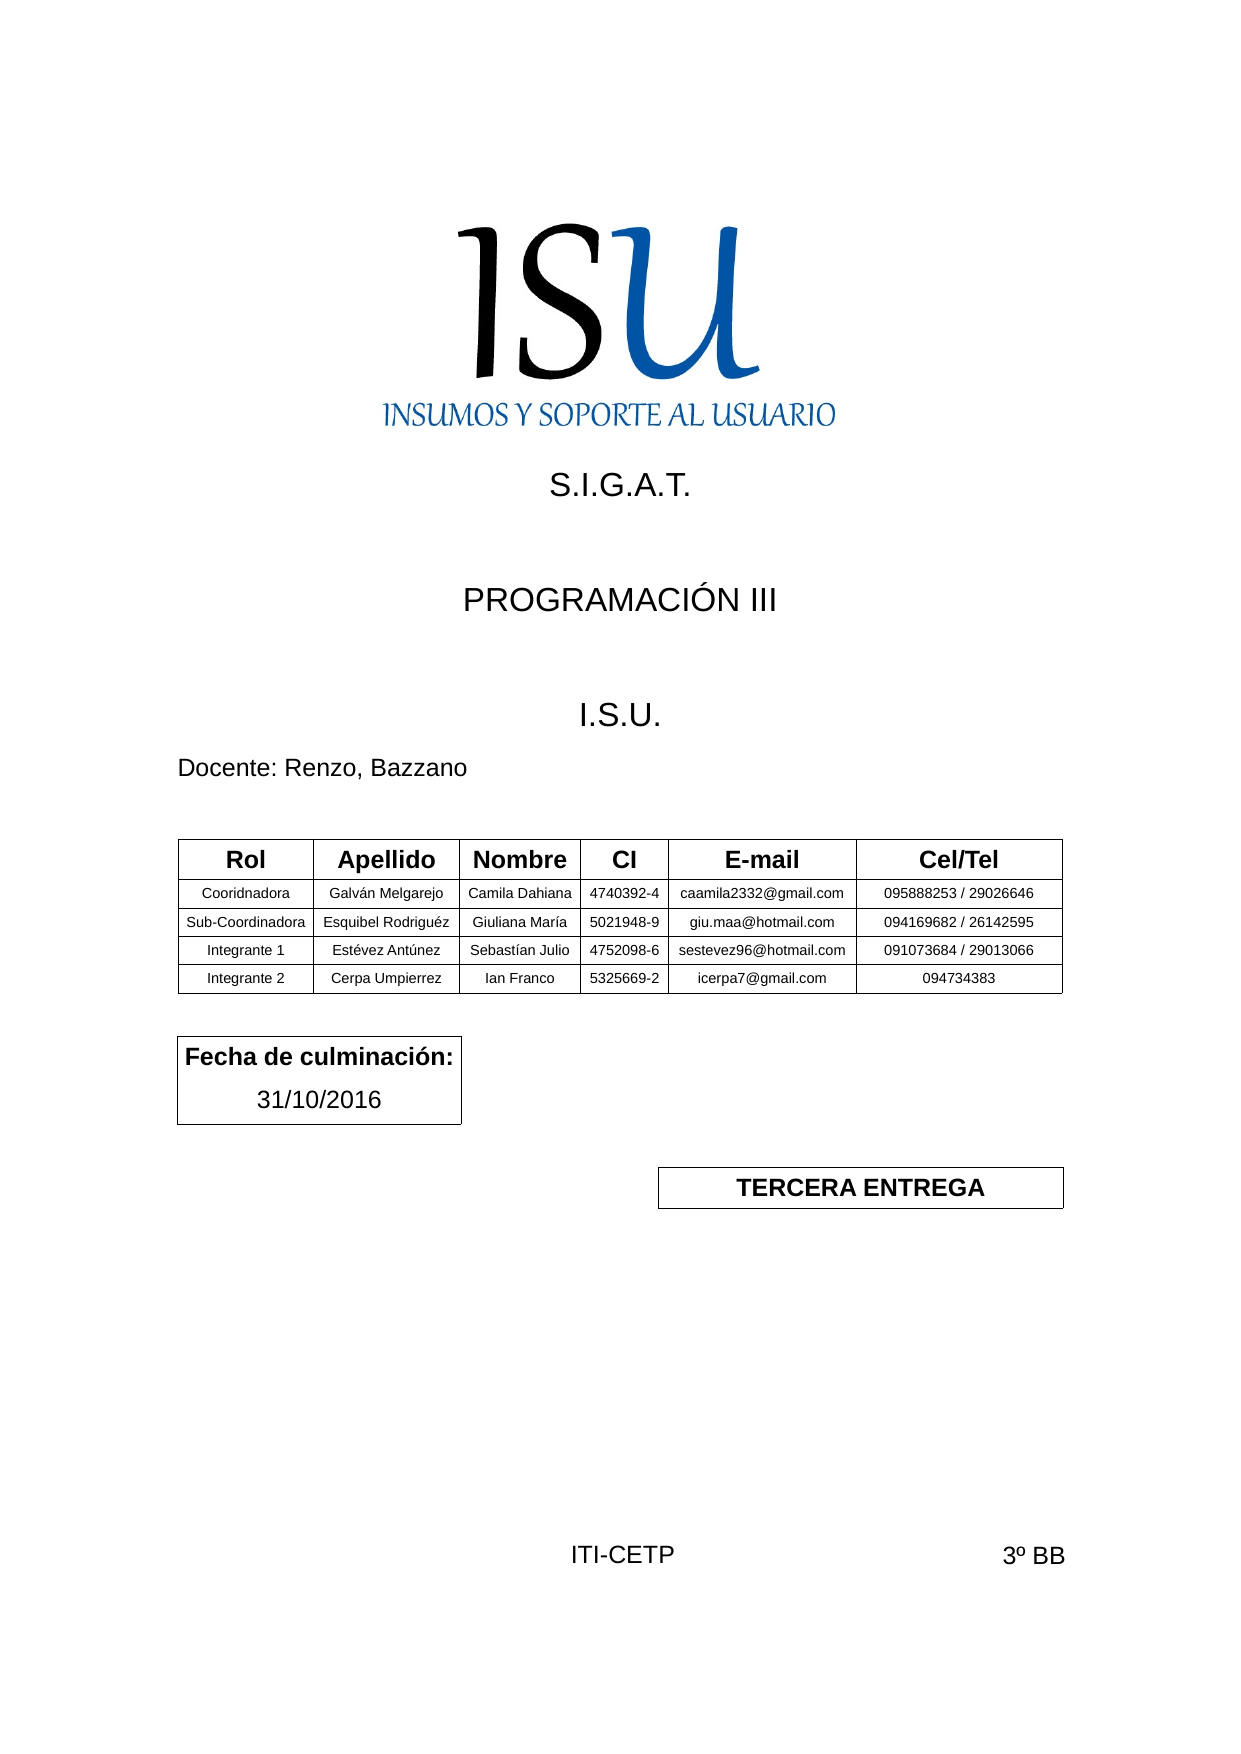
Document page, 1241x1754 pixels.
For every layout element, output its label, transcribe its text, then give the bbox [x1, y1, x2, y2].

table_cell 5021948-9 [581, 909, 668, 936]
table_cell Sebastían Julio [460, 937, 580, 964]
table_cell icerpa7@gmail.com [669, 965, 856, 993]
table_cell 4740392-4 [581, 880, 668, 908]
text S.I.G.A.T. [177, 465, 1063, 503]
table_cell 095888253 / 29026646 [857, 880, 1062, 908]
table_cell Cooridnadora [179, 880, 313, 908]
table_cell 091073684 / 29013066 [857, 937, 1062, 964]
table_header Fecha de culminación: 31/10/2016 [178, 1037, 461, 1124]
table_cell Sub-Coordinadora [179, 909, 313, 936]
table_cell 4752098-6 [581, 937, 668, 964]
table_cell Cerpa Umpierrez [314, 965, 459, 993]
table_header CI [581, 840, 668, 879]
table_header Apellido [314, 840, 459, 879]
table_cell Giuliana María [460, 909, 580, 936]
picture [354, 178, 870, 465]
table_cell sestevez96@hotmail.com [669, 937, 856, 964]
table_cell Esquibel Rodriguéz [314, 909, 459, 936]
text PROGRAMACIÓN III [177, 580, 1063, 618]
table_header Rol [179, 840, 313, 879]
table_cell Galván Melgarejo [314, 880, 459, 908]
table_cell 094734383 [857, 965, 1062, 993]
text Docente: Renzo, Bazzano [177, 753, 1063, 781]
table_cell caamila2332@gmail.com [669, 880, 856, 908]
text I.S.U. [177, 695, 1063, 733]
table_cell 5325669-2 [581, 965, 668, 993]
table_cell Integrante 2 [179, 965, 313, 993]
table_cell giu.maa@hotmail.com [669, 909, 856, 936]
table_header Nombre [460, 840, 580, 879]
table_header TERCERA ENTREGA [659, 1168, 1063, 1207]
table_header Cel/Tel [857, 840, 1062, 879]
table_cell 094169682 / 26142595 [857, 909, 1062, 936]
table_cell Estévez Antúnez [314, 937, 459, 964]
table_cell Ian Franco [460, 965, 580, 993]
table_cell Integrante 1 [179, 937, 313, 964]
table_cell Camila Dahiana [460, 880, 580, 908]
table_header E-mail [669, 840, 856, 879]
